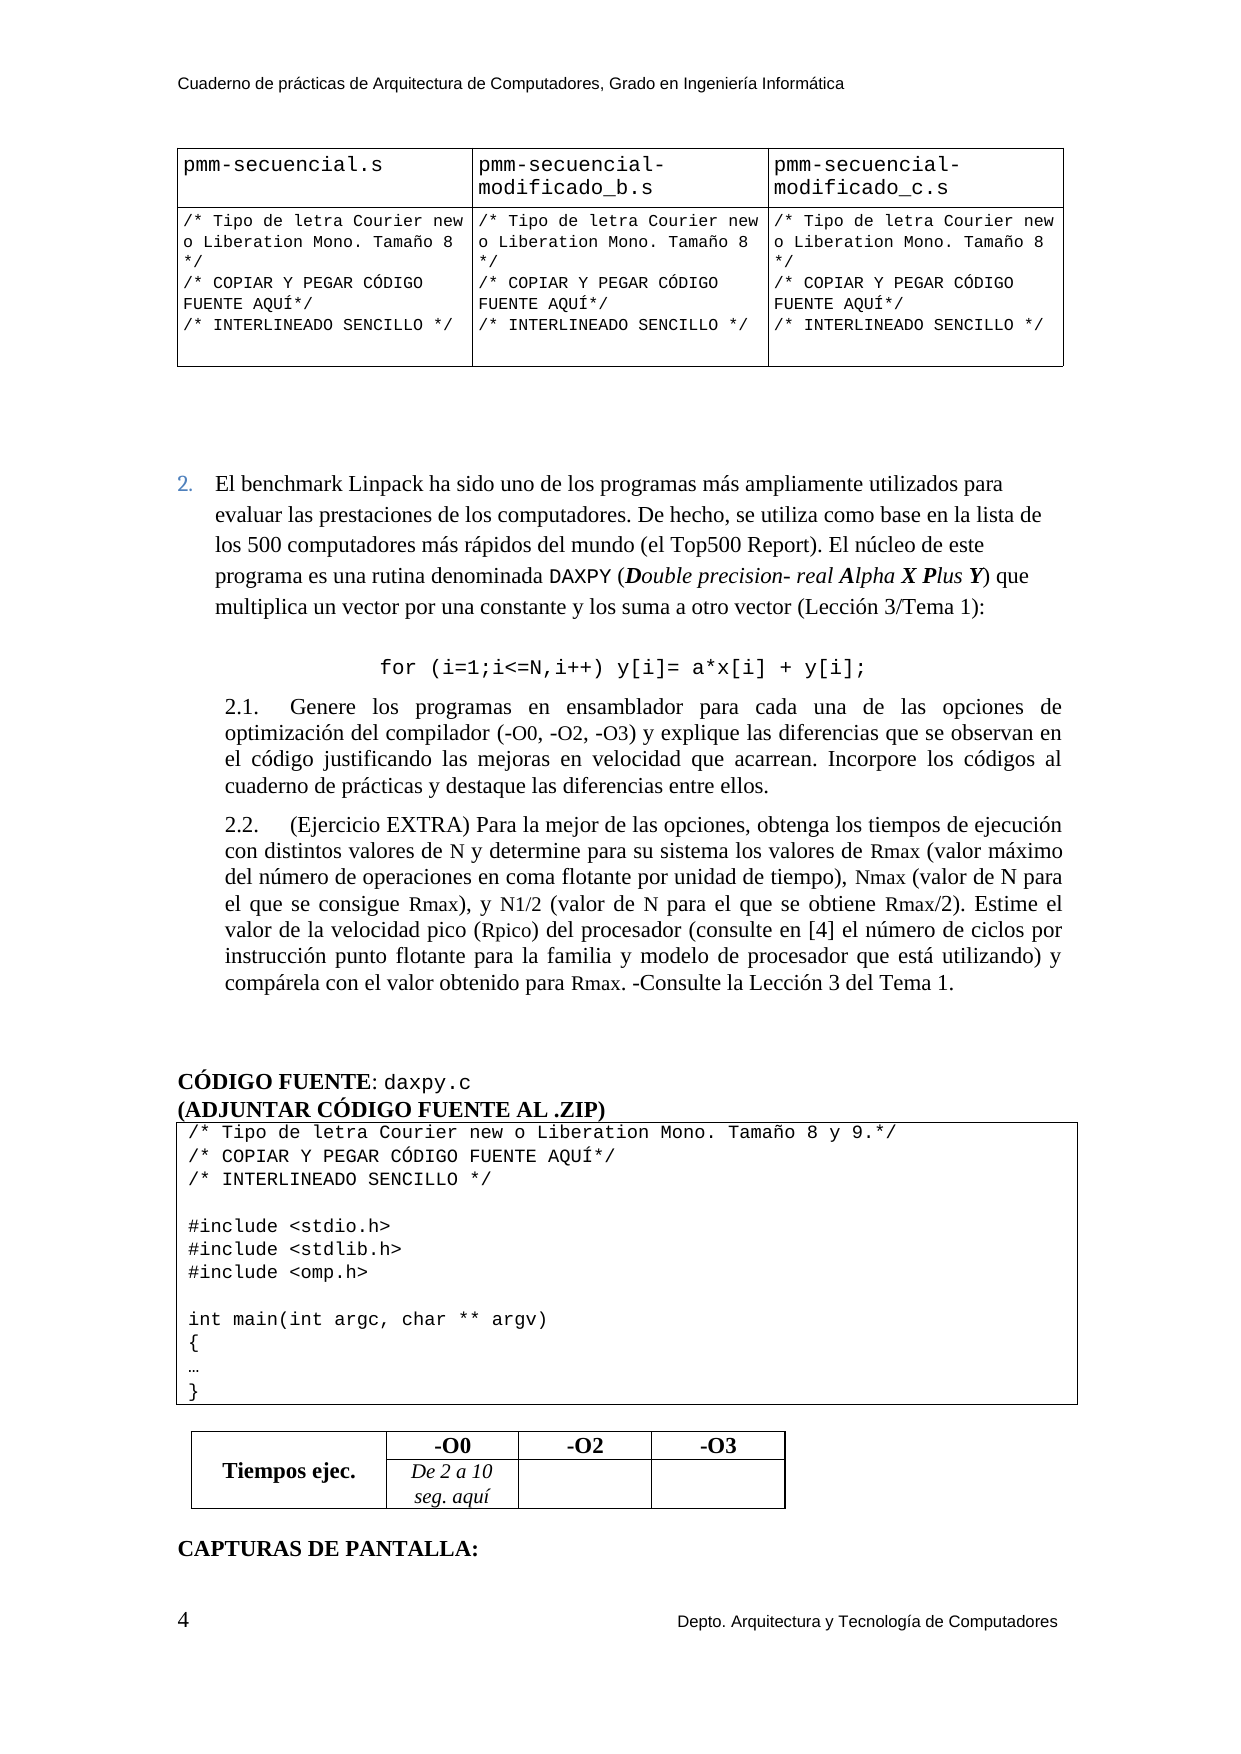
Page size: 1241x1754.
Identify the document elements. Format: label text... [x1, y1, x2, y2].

table_header Tiempos ejec. [192, 1432, 386, 1508]
table_header -O2 [519, 1432, 651, 1458]
table_header -O0 [387, 1432, 518, 1458]
table_cell [652, 1460, 784, 1508]
list El benchmark Linpack ha sido uno de los programas más ampliamente utilizados para evaluar las prestaciones de los computadores. De hecho, se utiliza como base en la lista de los 500 computadores más rápidos del mundo (el Top500 Report). El núcleo de este programa es una rutina denominada DAXPY (Double precision- real Alpha X Plus Y) que multiplica un vector por una constante y los suma a otro vector (Lección 3/Tema 1): [177, 470, 1063, 619]
table_cell [519, 1460, 651, 1508]
table_cell /* Tipo de letra Courier new o Liberation Mono. Tamaño 8 */ /* COPIAR Y PEGAR CÓDIGO FUENTE AQUÍ*/ /* INTERLINEADO SENCILLO */ [769, 208, 1063, 366]
table_cell De 2 a 10 seg. aquí [387, 1460, 518, 1508]
table_header /* Tipo de letra Courier new o Liberation Mono. Tamaño 8 y 9.*/ /* COPIAR Y PEGAR CÓDIGO FUENTE AQUÍ*/ /* INTERLINEADO SENCILLO */ #include <stdio.h> #include <stdlib.h> #include <omp.h> int main(int argc, char ** argv) { … } [177, 1123, 1077, 1404]
table_cell /* Tipo de letra Courier new o Liberation Mono. Tamaño 8 */ /* COPIAR Y PEGAR CÓDIGO FUENTE AQUÍ*/ /* INTERLINEADO SENCILLO */ [473, 208, 768, 366]
table_header -O3 [652, 1432, 784, 1458]
text CÓDIGO FUENTE: daxpy.c [177, 1068, 1063, 1096]
list (Ejercicio EXTRA) Para la mejor de las opciones, obtenga los tiempos de ejecución con distintos valores de N y determine para su sistema los valores de Rmax (valor máximo del número de operaciones en coma flotante por unidad de tiempo), Nmax (valor de N para el que se consigue Rmax), y N1/2 (valor de N para el que se obtiene Rmax/2). Estime el valor de la velocidad pico (Rpico) del procesador (consulte en [4] el número de ciclos por instrucción punto flotante para la familia y modelo de procesador que está utilizando) y compárela con el valor obtenido para Rmax. -Consulte la Lección 3 del Tema 1. [224, 811, 1063, 995]
table_header pmm-secuencial-modificado_c.s [769, 149, 1063, 207]
list for (i=1;i<=N,i++) y[i]= a*x[i] + y[i]; [183, 657, 1063, 680]
table_cell /* Tipo de letra Courier new o Liberation Mono. Tamaño 8 */ /* COPIAR Y PEGAR CÓDIGO FUENTE AQUÍ*/ /* INTERLINEADO SENCILLO */ [178, 208, 472, 366]
table_header pmm-secuencial.s [178, 149, 472, 207]
text (ADJUNTAR CÓDIGO FUENTE AL .ZIP) [177, 1096, 1063, 1122]
list Genere los programas en ensamblador para cada una de las opciones de optimización del compilador (-O0, -O2, -O3) y explique las diferencias que se observan en el código justificando las mejoras en velocidad que acarrean. Incorpore los códigos al cuaderno de prácticas y destaque las diferencias entre ellos. [224, 693, 1063, 798]
text CAPTURAS DE PANTALLA: [177, 1535, 1063, 1561]
table_header pmm-secuencial-modificado_b.s [473, 149, 768, 207]
